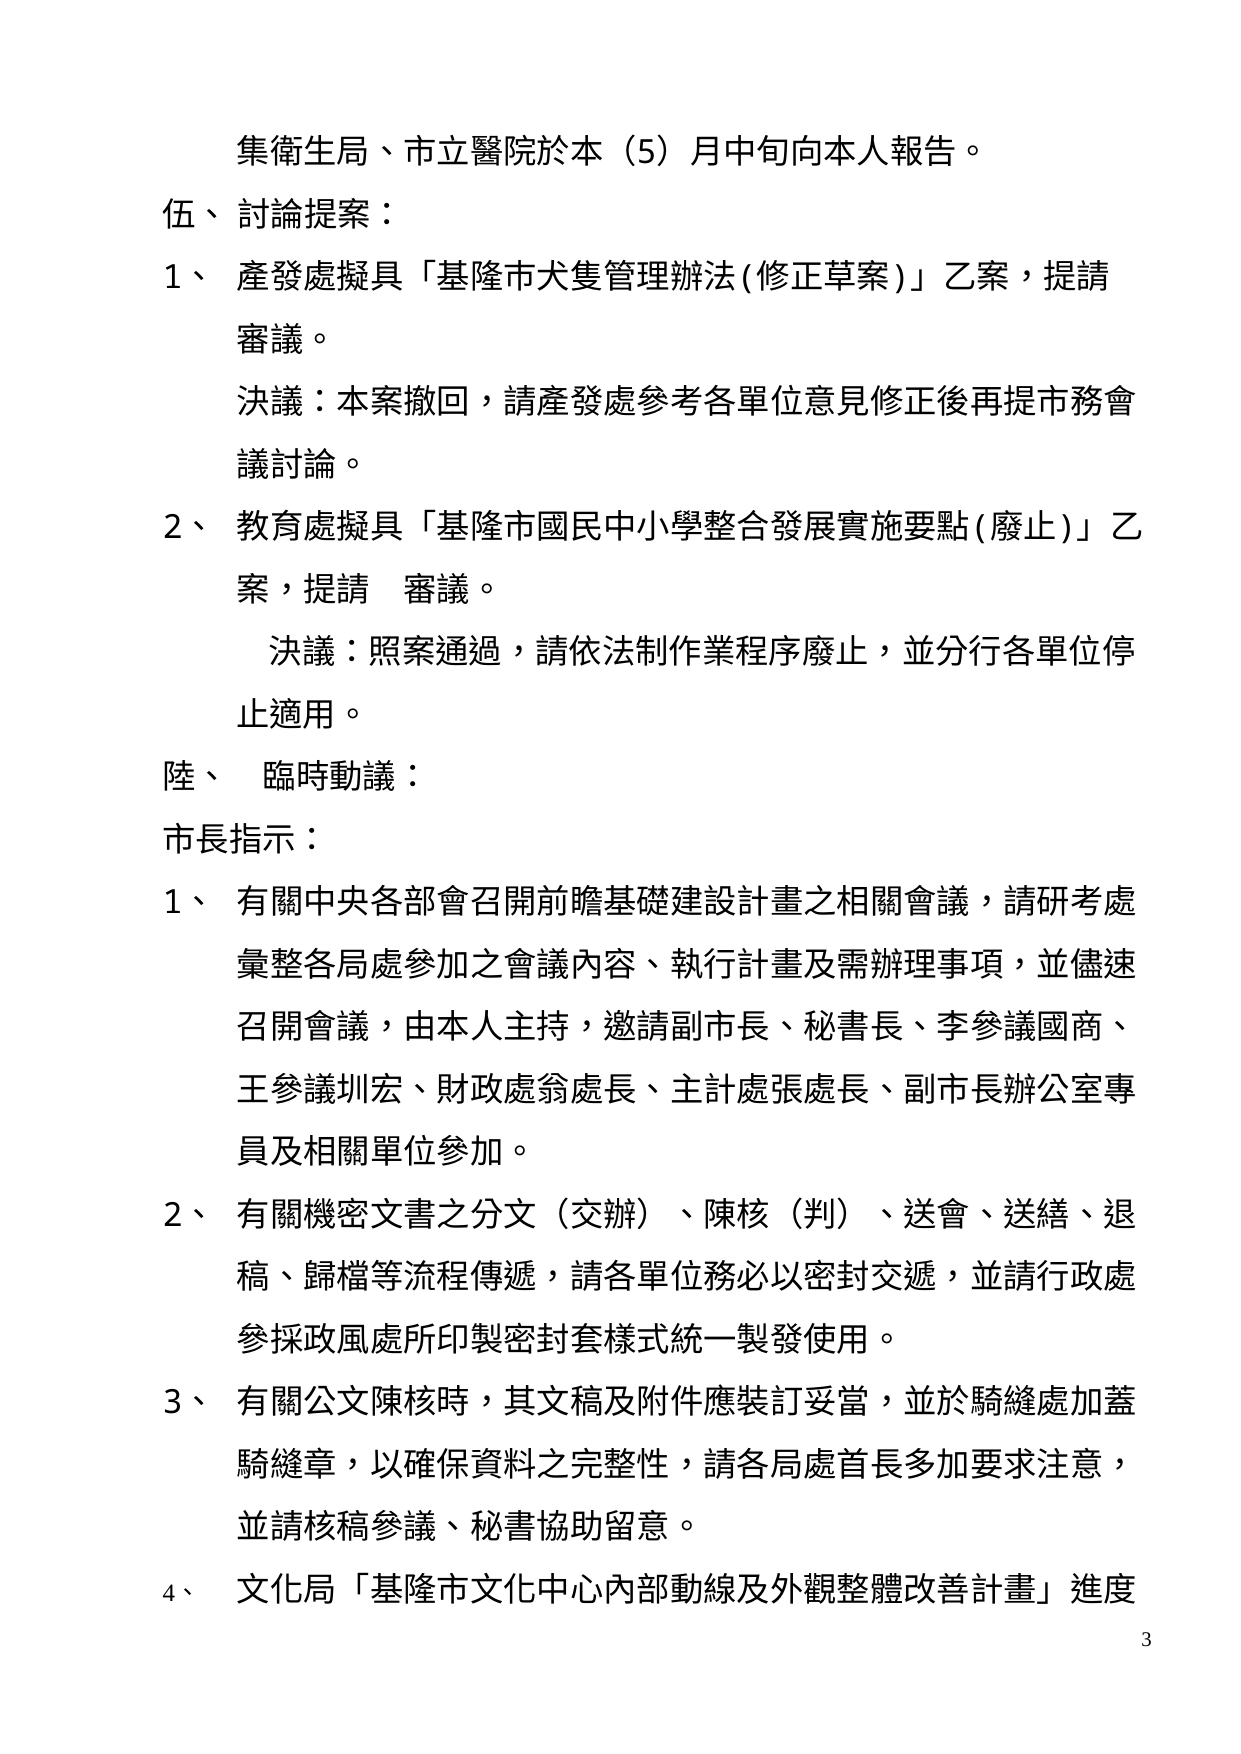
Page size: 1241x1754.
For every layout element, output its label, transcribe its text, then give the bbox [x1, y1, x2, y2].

text 市長指示： [162, 795, 1152, 858]
list 產發處擬具「基隆巿犬隻管理辦法(修正草案)」乙案，提請 審議。 [162, 233, 1152, 358]
list 有關機密文書之分文（交辦）、陳核（判）、送會、送繕、退稿、歸檔等流程傳遞，請各單位務必以密封交遞，並請行政處參採政風處所印製密封套樣式統一製發使用。 [162, 1170, 1152, 1358]
list 有關中央各部會召開前瞻基礎建設計畫之相關會議，請研考處彙整各局處參加之會議內容、執行計畫及需辦理事項，並儘速召開會議，由本人主持，邀請副市長、秘書長、李參議國商、王參議圳宏、財政處翁處長、主計處張處長、副市長辦公室專員及相關單位參加。 [162, 858, 1152, 1170]
list 臨時動議： [162, 733, 1152, 795]
list 有關公文陳核時，其文稿及附件應裝訂妥當，並於騎縫處加蓋騎縫章，以確保資料之完整性，請各局處首長多加要求注意，並請核稿參議、秘書協助留意。 [162, 1358, 1152, 1545]
list 文化局「基隆市文化中心內部動線及外觀整體改善計畫」進度 [162, 1545, 1152, 1608]
text 決議：照案通過，請依法制作業程序廢止，並分行各單位停止適用。 [89, 608, 1152, 733]
list 討論提案： [162, 170, 1152, 233]
list 教育處擬具「基隆市國民中小學整合發展實施要點(廢止)」乙案，提請 審議。 [162, 483, 1152, 608]
text 決議：本案撤回，請產發處參考各單位意見修正後再提市務會議討論。 [236, 358, 1152, 483]
list 集衛生局、市立醫院於本（5）月中旬向本人報告。 [162, 108, 1152, 170]
